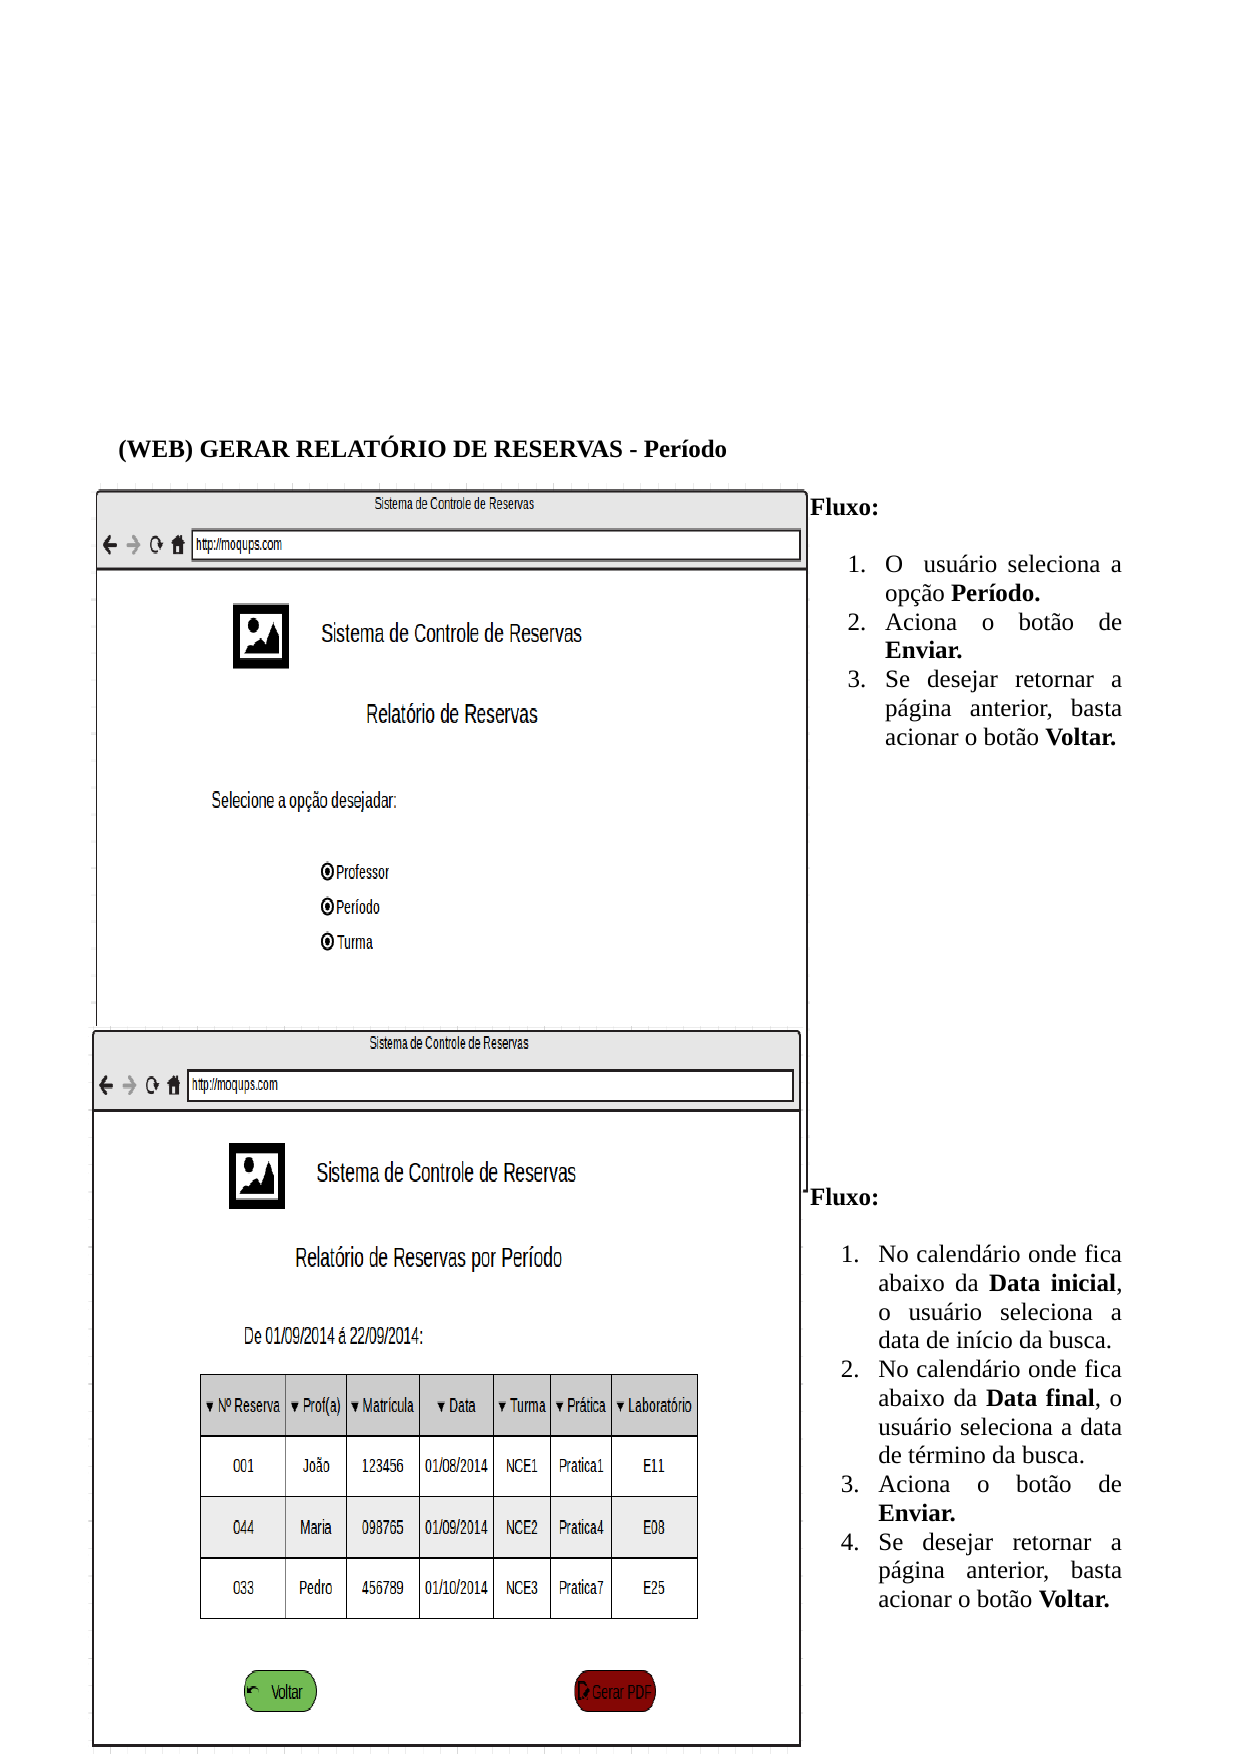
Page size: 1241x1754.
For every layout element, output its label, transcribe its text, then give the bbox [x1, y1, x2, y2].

list Se desejar retornar a página anterior, basta acionar o botão Voltar. [810, 664, 1122, 751]
text (WEB) GERAR RELATÓRIO DE RESERVAS - Período [118, 434, 1122, 463]
list No calendário onde fica abaixo da Data final, o usuário seleciona a data de término da busca. [804, 1354, 1122, 1469]
text Fluxo: [804, 1182, 1122, 1211]
text Fluxo: [810, 492, 1122, 521]
list No calendário onde fica abaixo da Data inicial, o usuário seleciona a data de início da busca. [804, 1239, 1122, 1354]
list Aciona o botão de Enviar. [810, 607, 1122, 664]
list Aciona o botão de Enviar. [804, 1469, 1122, 1527]
list Se desejar retornar a página anterior, basta acionar o botão Voltar. [804, 1527, 1122, 1613]
list O usuário seleciona a opção Período. [810, 549, 1122, 607]
picture [88, 483, 810, 1754]
